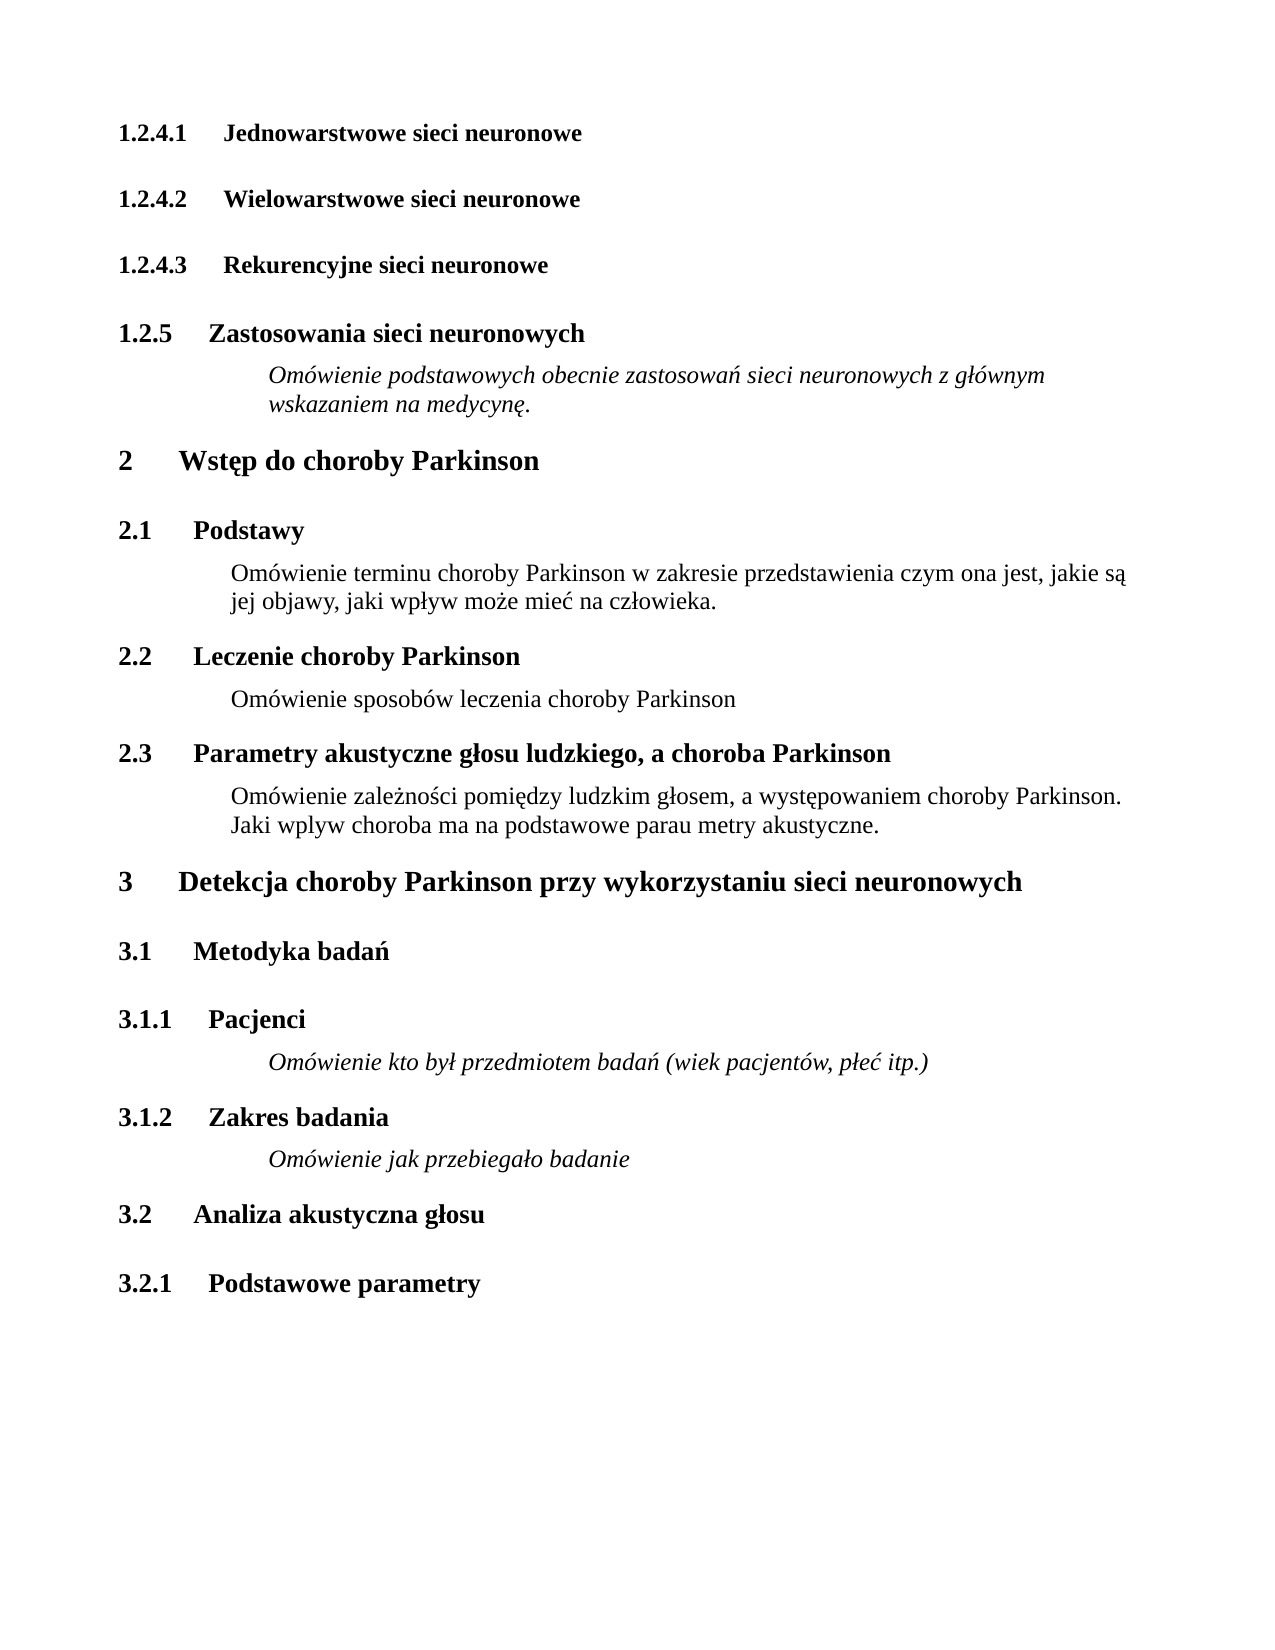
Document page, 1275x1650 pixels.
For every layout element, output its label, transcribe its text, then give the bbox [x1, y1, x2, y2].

subtitle Pacjenci [118, 1003, 1157, 1034]
subtitle Detekcja choroby Parkinson przy wykorzystaniu sieci neuronowych [118, 864, 1157, 897]
list Omówienie jak przebiegało badanie [231, 1144, 1157, 1173]
subtitle Zastosowania sieci neuronowych [118, 317, 1157, 348]
list Omówienie terminu choroby Parkinson w zakresie przedstawienia czym ona jest, jakie są jej objawy, jaki wpływ może mieć na człowieka. [193, 558, 1157, 615]
subtitle Analiza akustyczna głosu [118, 1198, 1157, 1229]
subtitle Wielowarstwowe sieci neuronowe [118, 184, 1157, 213]
subtitle Rekurencyjne sieci neuronowe [118, 251, 1157, 279]
list Omówienie sposobów leczenia choroby Parkinson [193, 684, 1157, 713]
list Omówienie podstawowych obecnie zastosowań sieci neuronowych z głównym wskazaniem na medycynę. [231, 361, 1157, 418]
subtitle Jednowarstwowe sieci neuronowe [118, 118, 1157, 147]
subtitle Wstęp do choroby Parkinson [118, 443, 1157, 477]
subtitle Podstawy [118, 514, 1157, 545]
subtitle Metodyka badań [118, 935, 1157, 966]
subtitle Leczenie choroby Parkinson [118, 640, 1157, 671]
list Omówienie zależności pomiędzy ludzkim głosem, a występowaniem choroby Parkinson. Jaki wplyw choroba ma na podstawowe parau metry akustyczne. [193, 781, 1157, 839]
subtitle Parametry akustyczne głosu ludzkiego, a choroba Parkinson [118, 738, 1157, 769]
subtitle Podstawowe parametry [118, 1267, 1157, 1298]
subtitle Zakres badania [118, 1101, 1157, 1132]
list Omówienie kto był przedmiotem badań (wiek pacjentów, płeć itp.) [231, 1047, 1157, 1076]
